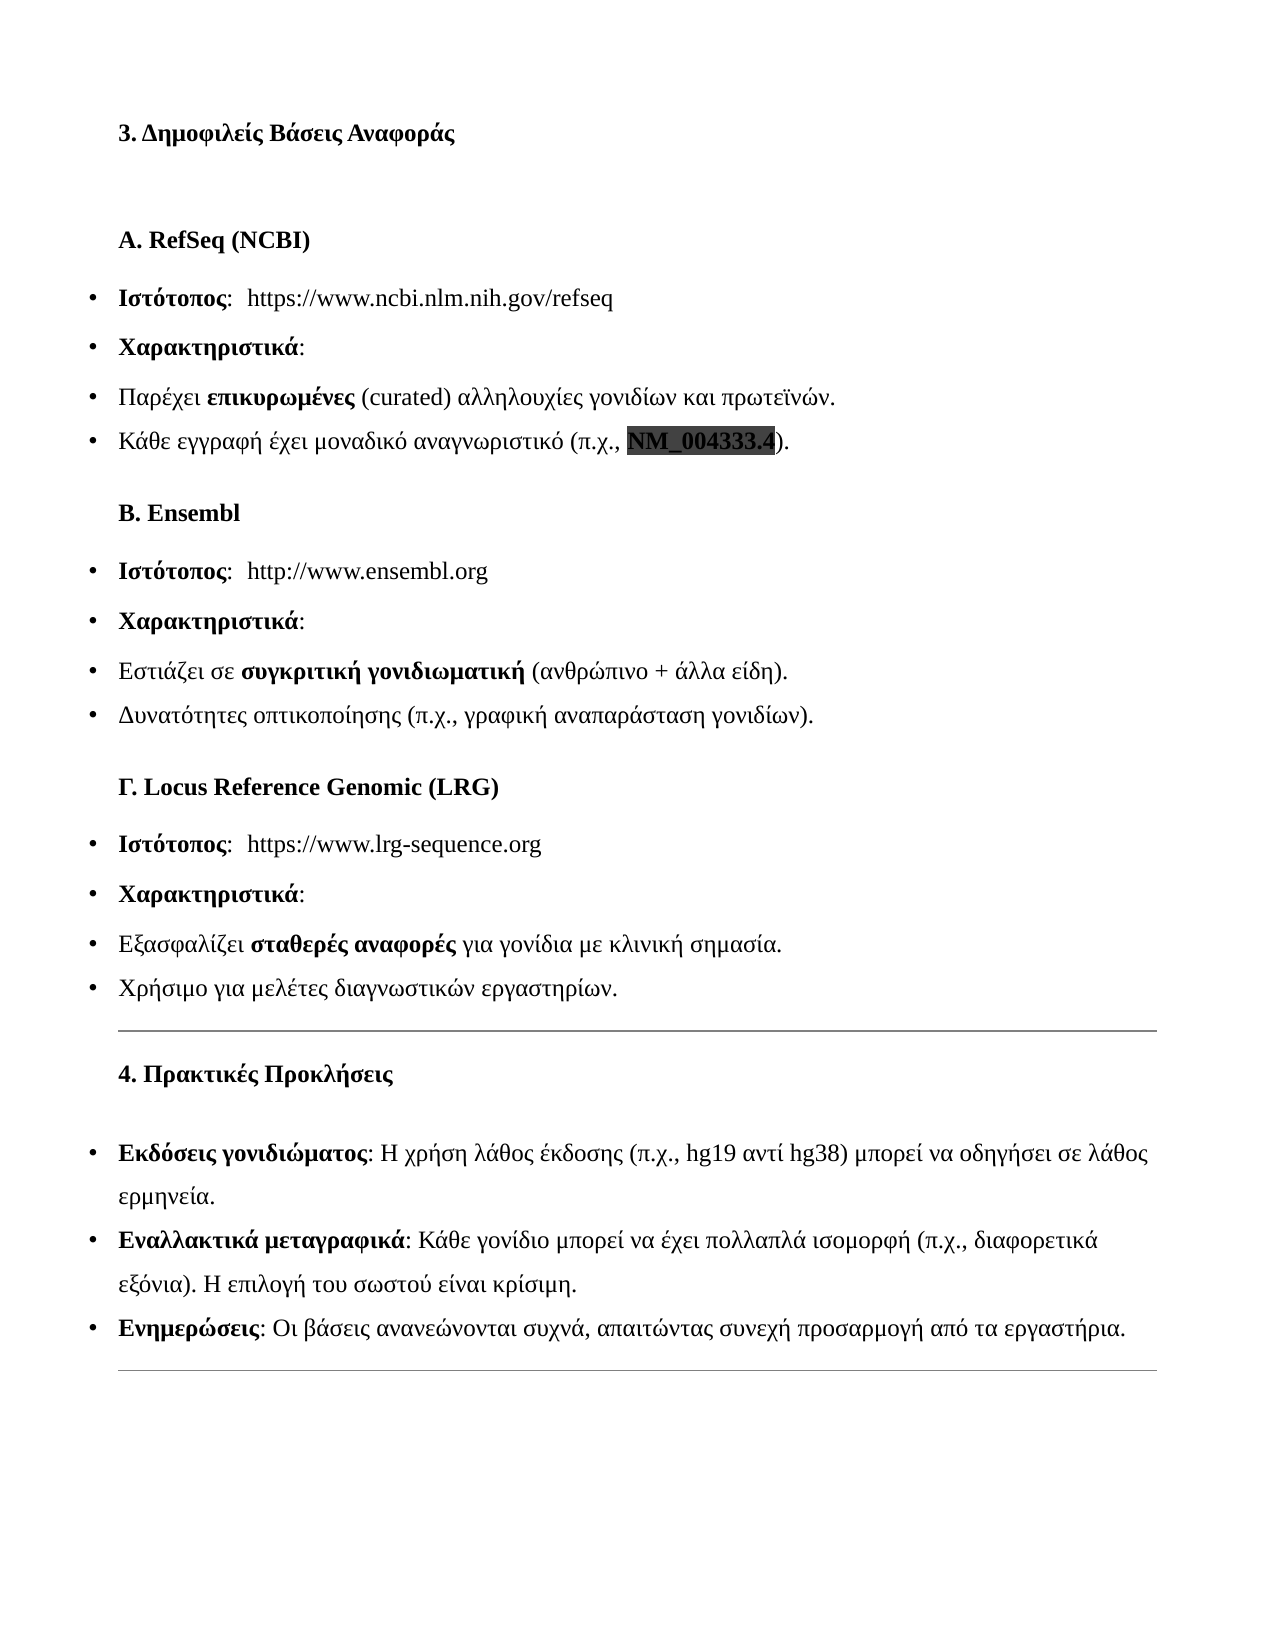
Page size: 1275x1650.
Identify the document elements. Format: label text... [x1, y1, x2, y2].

list Εξασφαλίζει σταθερές αναφορές για γονίδια με κλινική σημασία. [118, 914, 1157, 958]
list Εστιάζει σε συγκριτική γονιδιωματική (ανθρώπινο + άλλα είδη). [118, 641, 1157, 685]
subtitle 3. Δημοφιλείς Βάσεις Αναφοράς [118, 118, 1157, 147]
list Εκδόσεις γονιδιώματος: Η χρήση λάθος έκδοσης (π.χ., hg19 αντί hg38) μπορεί να οδηγήσει σε λάθος ερμηνεία. [118, 1123, 1157, 1210]
list Ιστότοπος: https://www.ncbi.nlm.nih.gov/refseq [118, 274, 1157, 317]
subtitle Γ. Locus Reference Genomic (LRG) [118, 757, 1157, 800]
list Δυνατότητες οπτικοποίησης (π.χ., γραφική αναπαράσταση γονιδίων). [118, 685, 1157, 728]
list Παρέχει επικυρωμένες (curated) αλληλουχίες γονιδίων και πρωτεϊνών. [118, 367, 1157, 411]
subtitle 4. Πρακτικές Προκλήσεις [118, 1059, 1157, 1088]
list Χαρακτηριστικά: [118, 317, 1157, 361]
list Χαρακτηριστικά: [118, 864, 1157, 908]
list Χρήσιμο για μελέτες διαγνωστικών εργαστηρίων. [118, 958, 1157, 1002]
list Κάθε εγγραφή έχει μοναδικό αναγνωριστικό (π.χ., NM_004333.4). [118, 411, 1157, 455]
list Ιστότοπος: http://www.ensembl.org [118, 547, 1157, 591]
list Εναλλακτικά μεταγραφικά: Κάθε γονίδιο μπορεί να έχει πολλαπλά ισομορφή (π.χ., διαφορετικά εξόνια). Η επιλογή του σωστού είναι κρίσιμη. [118, 1210, 1157, 1298]
subtitle Β. Ensembl [118, 483, 1157, 527]
list Ιστότοπος: https://www.lrg-sequence.org [118, 821, 1157, 864]
list Ενημερώσεις: Οι βάσεις ανανεώνονται συχνά, απαιτώντας συνεχή προσαρμογή από τα εργαστήρια. [118, 1298, 1157, 1341]
subtitle Α. RefSeq (NCBI) [118, 210, 1157, 253]
list Χαρακτηριστικά: [118, 591, 1157, 635]
